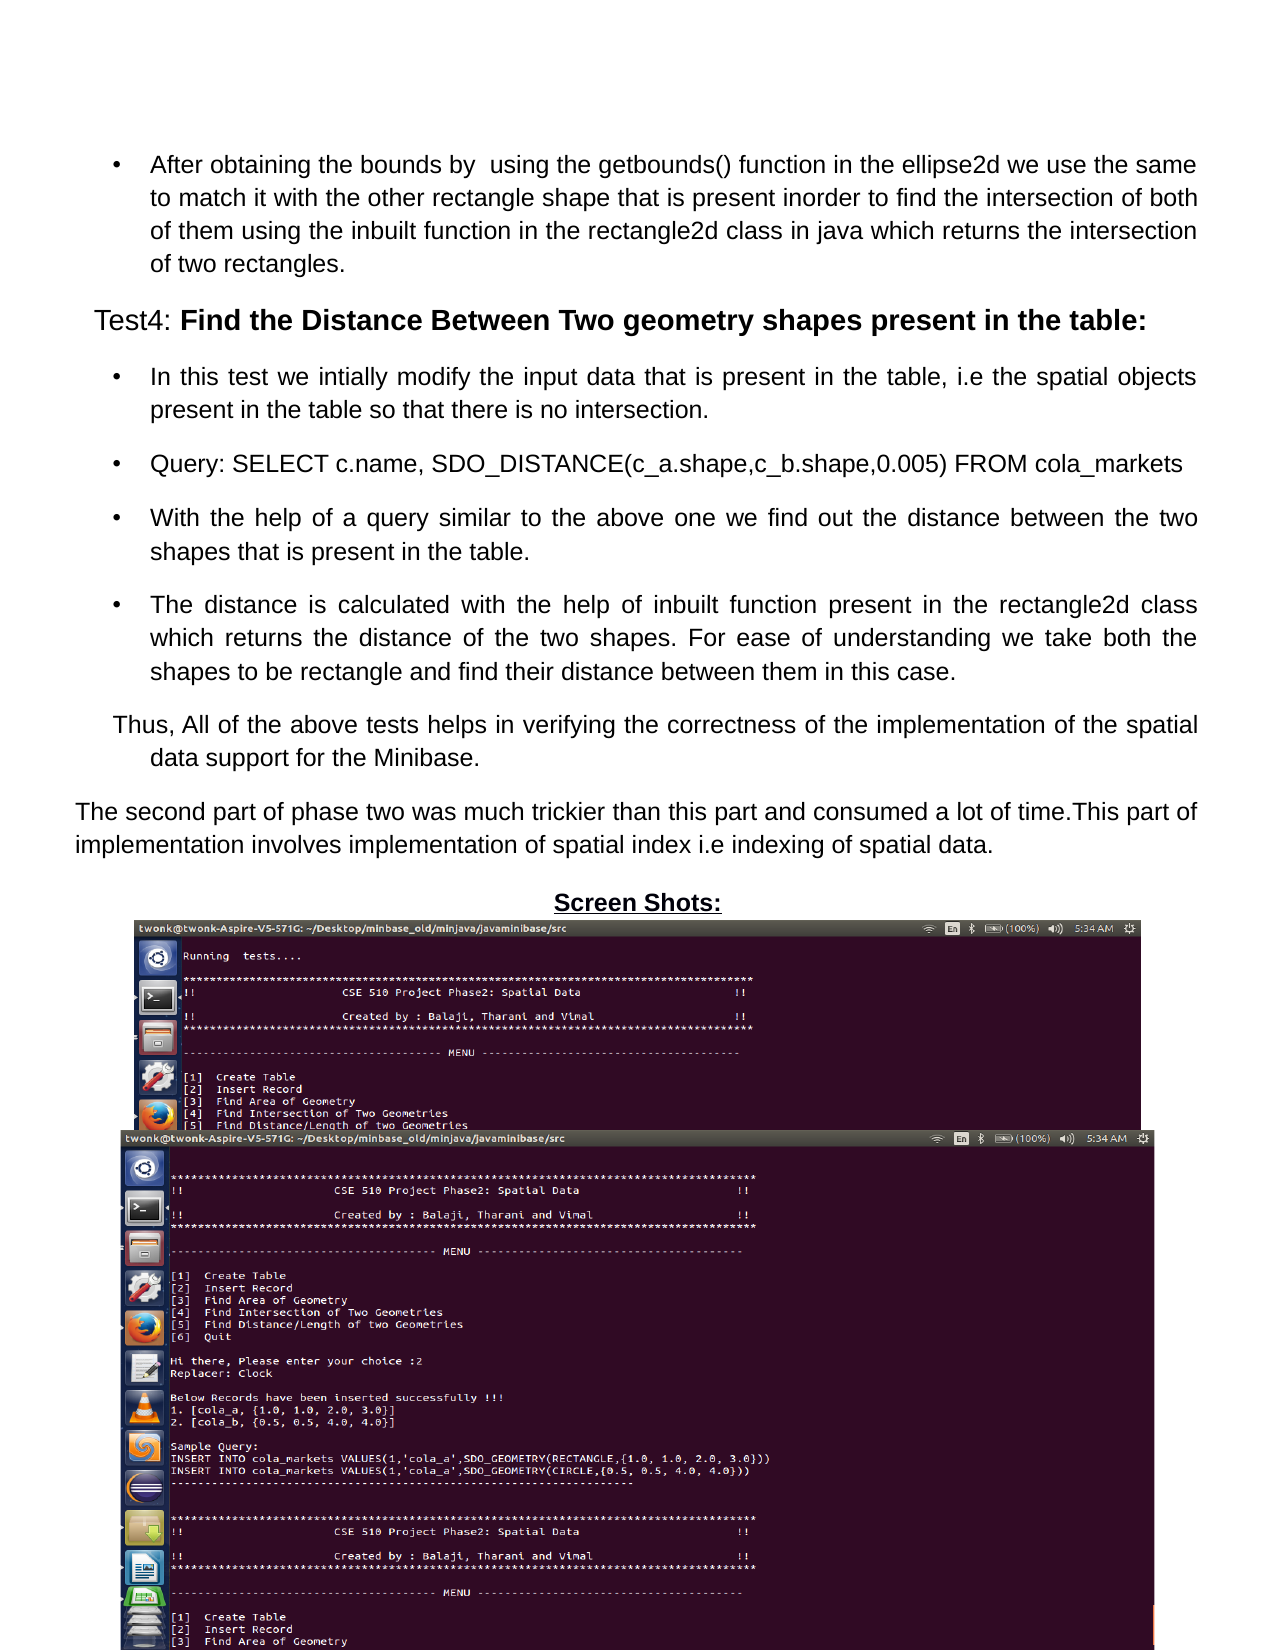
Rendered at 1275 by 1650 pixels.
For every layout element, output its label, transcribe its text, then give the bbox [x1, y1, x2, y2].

text Thus, All of the above tests helps in verifying the correctness of the implementation of the spatial data support for the Minibase. [112, 710, 1200, 772]
list After obtaining the bounds by using the getbounds() function in the ellipse2d we use the same to match it with the other rectangle shape that is present inorder to find the intersection of both of them using the inbuilt function in the rectangle2d class in java which returns the intersection of two rectangles. [112, 150, 1200, 278]
list In this test we intially modify the input data that is present in the table, i.e the spatial objects present in the table so that there is no intersection. [112, 362, 1200, 424]
list Test4: Find the Distance Between Two geometry shapes present in the table: [56, 303, 1200, 337]
list Query: SELECT c.name, SDO_DISTANCE(c_a.shape,c_b.shape,0.005) FROM cola_markets [112, 449, 1200, 478]
text The second part of phase two was much trickier than this part and consumed a lot of time.This part of implementation involves implementation of spatial index i.e indexing of spatial data. [75, 797, 1200, 859]
text Screen Shots: [75, 888, 1200, 917]
picture [120, 920, 1155, 1650]
list With the help of a query similar to the above one we find out the distance between the two shapes that is present in the table. [112, 503, 1200, 565]
list The distance is calculated with the help of inbuilt function present in the rectangle2d class which returns the distance of the two shapes. For ease of understanding we take both the shapes to be rectangle and find their distance between them in this case. [112, 590, 1200, 685]
